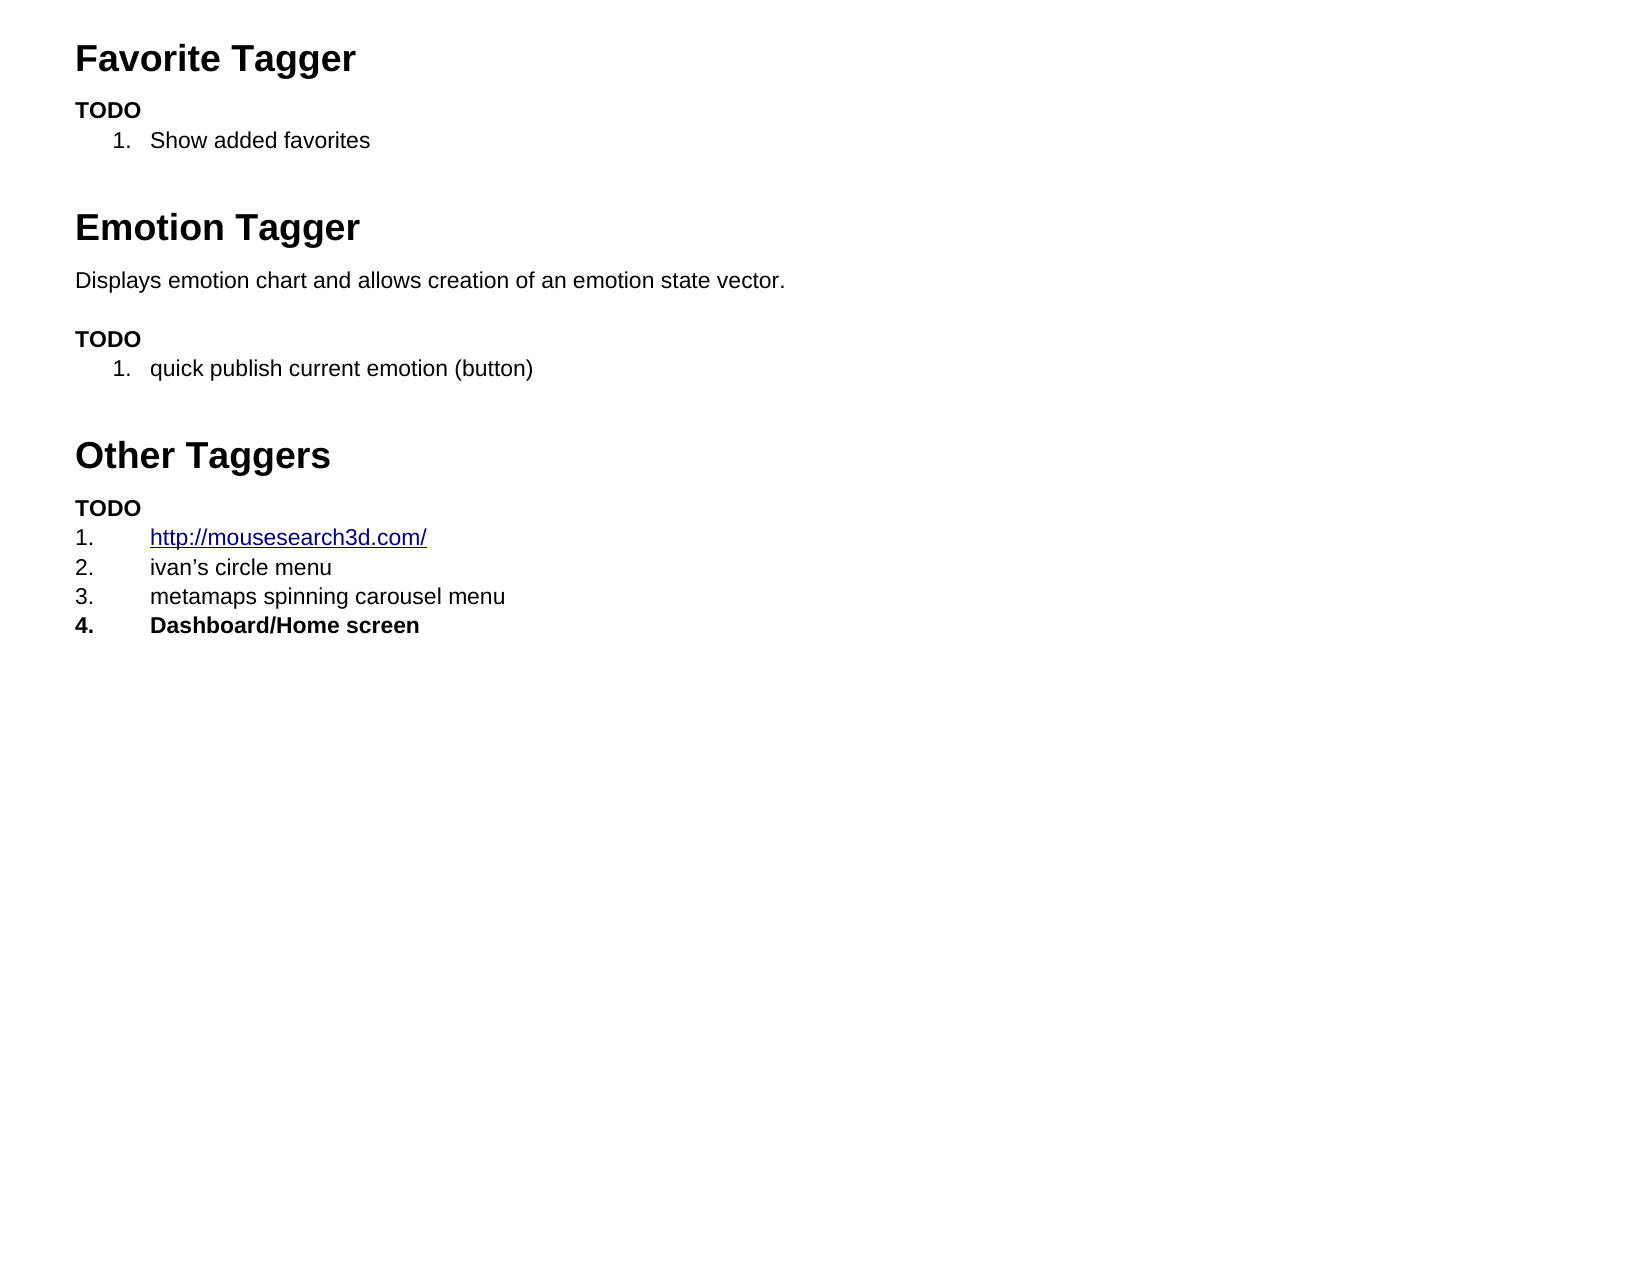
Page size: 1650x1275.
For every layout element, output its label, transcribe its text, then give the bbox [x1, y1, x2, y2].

text TODO [75, 496, 1462, 521]
list Dashboard/Home screen [75, 613, 1312, 639]
subtitle Emotion Tagger [75, 207, 1462, 249]
subtitle Favorite Tagger [75, 37, 1312, 79]
list metamaps spinning carousel menu [75, 584, 1312, 609]
list quick publish current emotion (button) [112, 356, 1462, 381]
list http://mousesearch3d.com/ [75, 525, 1312, 551]
text Displays emotion chart and allows creation of an emotion state vector. [75, 267, 1462, 293]
text TODO [75, 98, 1462, 124]
list Show added favorites [112, 127, 1462, 153]
subtitle Other Taggers [75, 435, 1312, 477]
list ivan’s circle menu [75, 554, 1312, 580]
text TODO [75, 326, 1462, 352]
